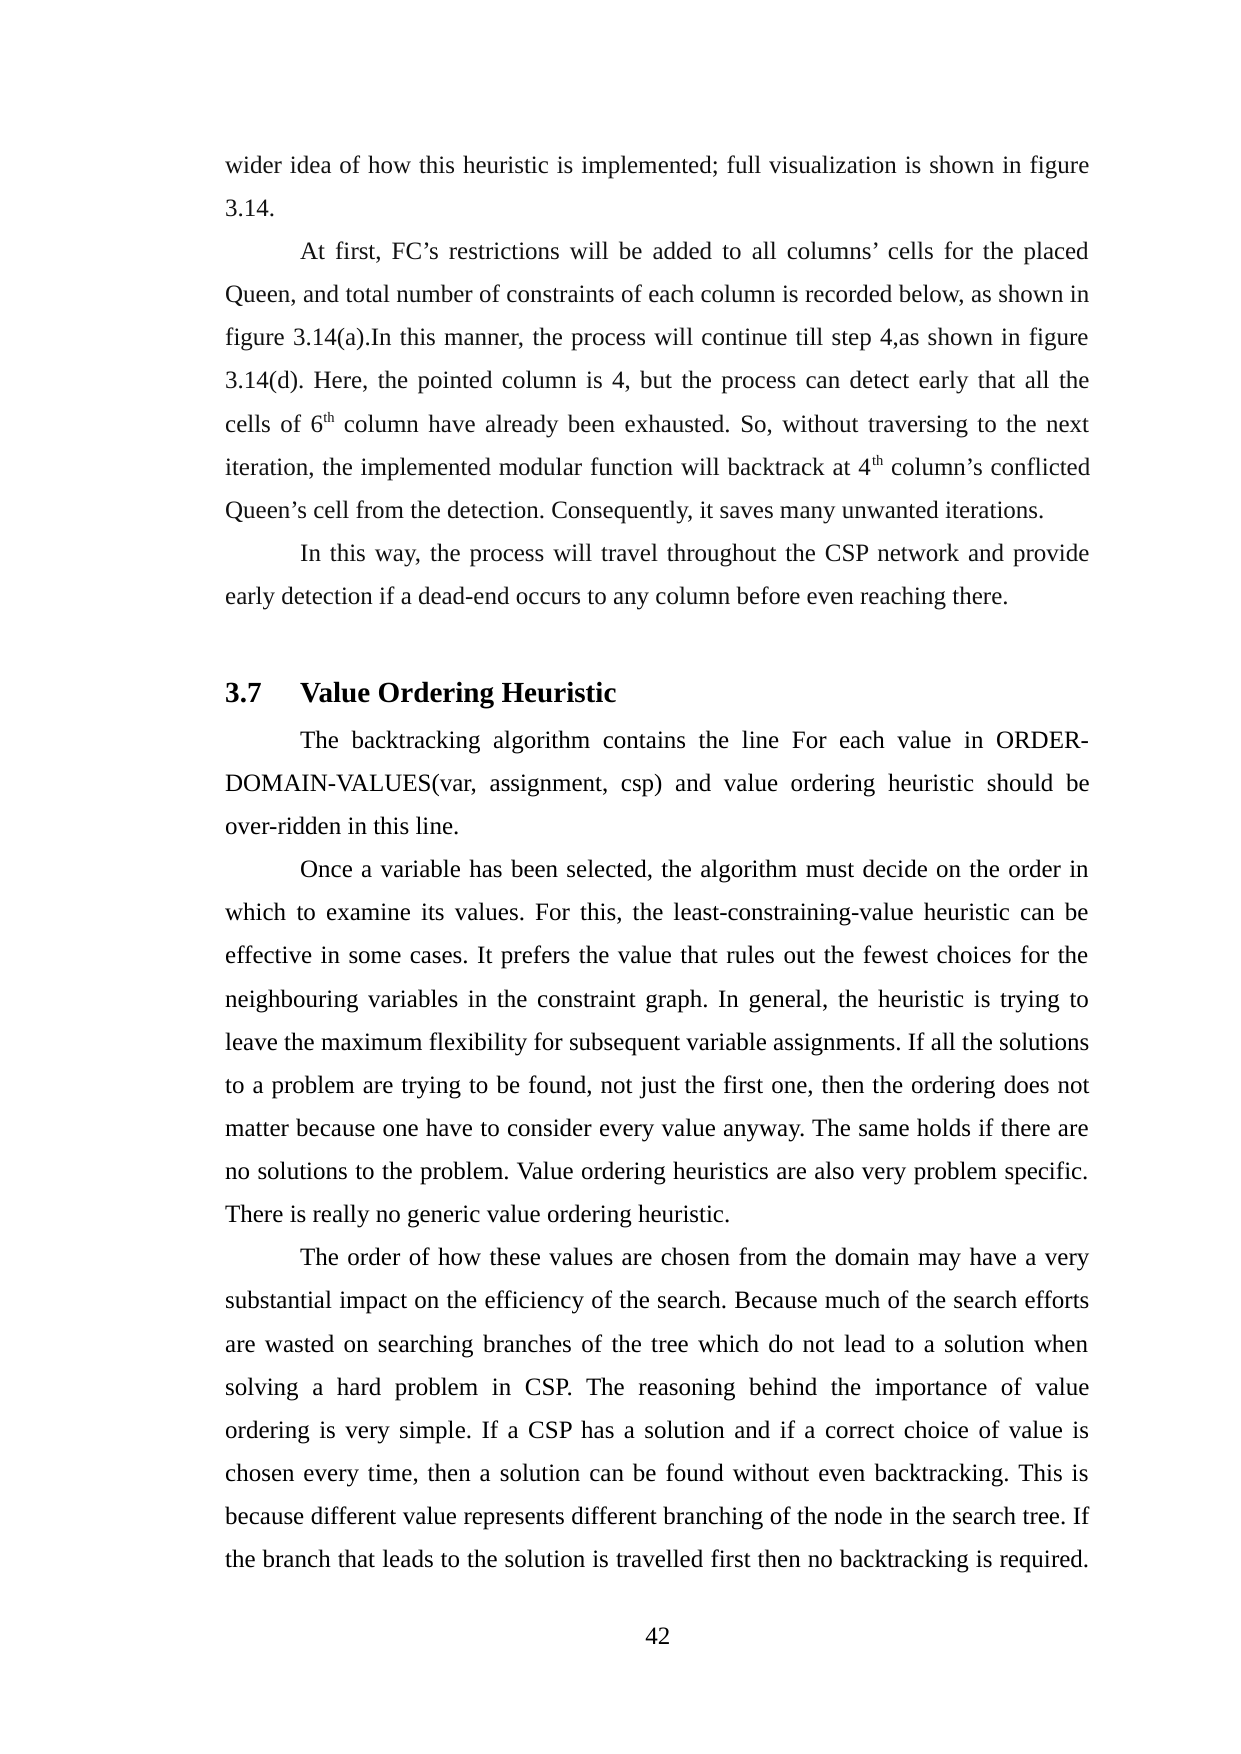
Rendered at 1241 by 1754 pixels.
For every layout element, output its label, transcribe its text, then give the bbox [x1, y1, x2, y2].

title The order of how these values are chosen from the domain may have a very substantial impact on the efficiency of the search. Because much of the search efforts are wasted on searching branches of the tree which do not lead to a solution when solving a hard problem in CSP. The reasoning behind the importance of value ordering is very simple. If a CSP has a solution and if a correct choice of value is chosen every time, then a solution can be found without even backtracking. This is because different value represents different branching of the node in the search tree. If the branch that leads to the solution is travelled first then no backtracking is required. [225, 1242, 1090, 1573]
text wider idea of how this heuristic is implemented; full visualization is shown in figure 3.14. [225, 150, 1090, 222]
text In this way, the process will travel throughout the CSP network and provide early detection if a dead-end occurs to any column before even reaching there. [225, 538, 1090, 610]
title The backtracking algorithm contains the line For each value in ORDER-DOMAIN-VALUES(var, assignment, csp) and value ordering heuristic should be over-ridden in this line. [225, 725, 1090, 840]
text 3.7 Value Ordering Heuristic [225, 675, 1090, 708]
title Once a variable has been selected, the algorithm must decide on the order in which to examine its values. For this, the least-constraining-value heuristic can be effective in some cases. It prefers the value that rules out the fewest choices for the neighbouring variables in the constraint graph. In general, the heuristic is trying to leave the maximum flexibility for subsequent variable assignments. If all the solutions to a problem are trying to be found, not just the first one, then the ordering does not matter because one have to consider every value anyway. The same holds if there are no solutions to the problem. Value ordering heuristics are also very problem specific. There is really no generic value ordering heuristic. [225, 854, 1090, 1228]
text At first, FC’s restrictions will be added to all columns’ cells for the placed Queen, and total number of constraints of each column is recorded below, as shown in figure 3.14(a).In this manner, the process will continue till step 4,as shown in figure 3.14(d). Here, the pointed column is 4, but the process can detect early that all the cells of 6th column have already been exhausted. So, without traversing to the next iteration, the implemented modular function will backtrack at 4th column’s conflicted Queen’s cell from the detection. Consequently, it saves many unwanted iterations. [225, 236, 1090, 524]
